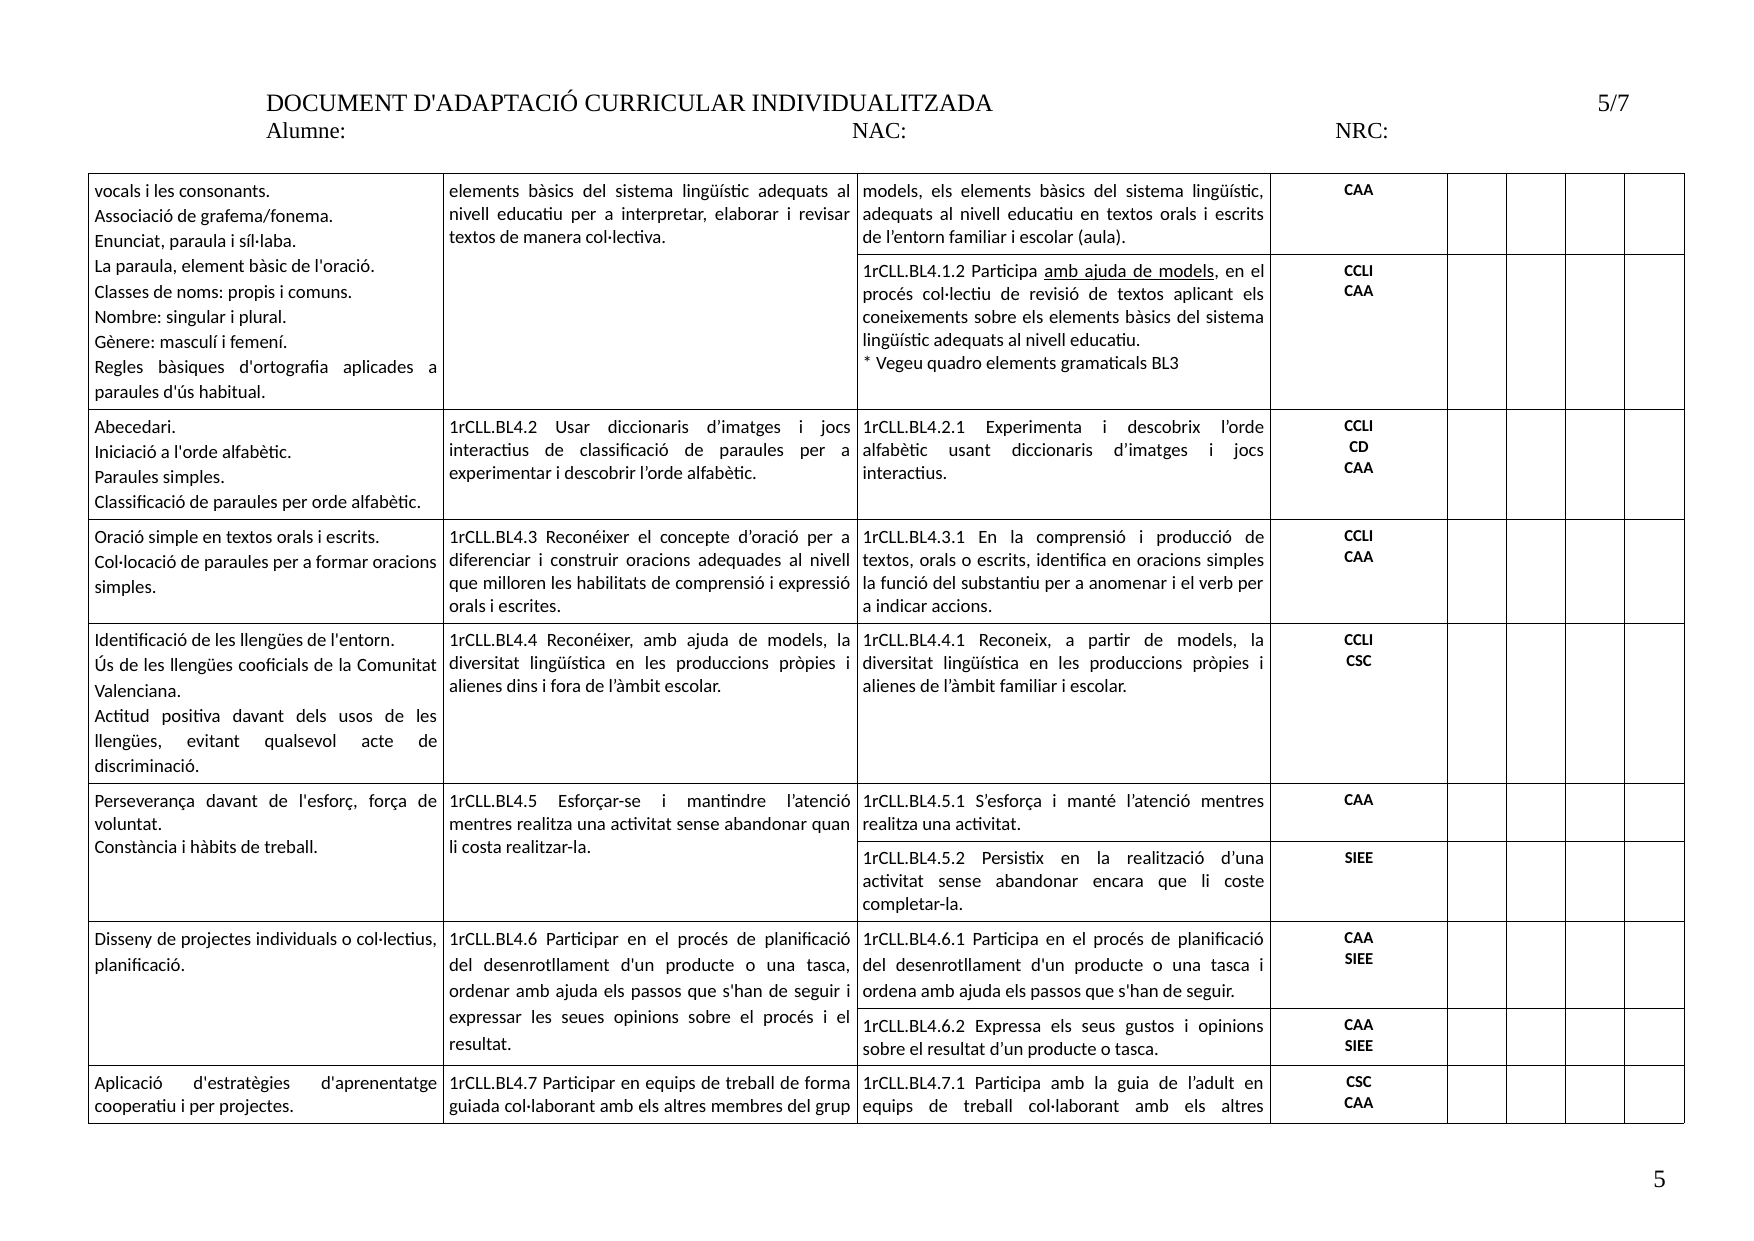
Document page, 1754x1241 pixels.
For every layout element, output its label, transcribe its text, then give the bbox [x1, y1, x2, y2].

table_cell [1507, 922, 1565, 1008]
table_cell [1448, 410, 1506, 519]
table_cell 1rCLL.BL4.7 Participar en equips de treball de forma guiada col·laborant amb els altres membres del grup [444, 1066, 857, 1123]
table_cell [1507, 842, 1565, 921]
table_cell [1625, 784, 1684, 841]
table_cell [1566, 1009, 1624, 1065]
table_cell 1rCLL.BL4.6 Participar en el procés de planificació del desenrotllament d'un producte o una tasca, ordenar amb ajuda els passos que s'han de seguir i expressar les seues opinions sobre el procés i el resultat. [444, 922, 857, 1065]
table_cell CAA SIEE [1271, 922, 1447, 1008]
table_cell 1rCLL.BL4.2 Usar diccionaris d’imatges i jocs interactius de classificació de paraules per a experimentar i descobrir l’orde alfabètic. [444, 410, 857, 519]
table_cell CCLI CAA [1271, 255, 1447, 409]
table_cell elements bàsics del sistema lingüístic adequats al nivell educatiu per a interpretar, elaborar i revisar textos de manera col·lectiva. [444, 174, 857, 409]
table_cell [1625, 624, 1684, 783]
table_cell vocals i les consonants. Associació de grafema/fonema. Enunciat, paraula i síl·laba. La paraula, element bàsic de l'oració. Classes de noms: propis i comuns. Nombre: singular i plural. Gènere: masculí i femení. Regles bàsiques d'ortografia aplicades a paraules d'ús habitual. [89, 174, 443, 409]
table_cell [1566, 520, 1624, 623]
table_cell 1rCLL.BL4.2.1 Experimenta i descobrix l’orde alfabètic usant diccionaris d’imatges i jocs interactius. [858, 410, 1270, 519]
table_cell [1566, 410, 1624, 519]
table_cell CCLI CAA [1271, 520, 1447, 623]
table_cell [1566, 922, 1624, 1008]
table_cell [1448, 520, 1506, 623]
table_cell [1448, 784, 1506, 841]
table_cell [1448, 174, 1506, 253]
table_cell 1rCLL.BL4.4 Reconéixer, amb ajuda de models, la diversitat lingüística en les produccions pròpies i alienes dins i fora de l’àmbit escolar. [444, 624, 857, 783]
table_cell 1rCLL.BL4.5.1 S’esforça i manté l’atenció mentres realitza una activitat. [858, 784, 1270, 841]
table_cell Identificació de les llengües de l'entorn. Ús de les llengües cooficials de la Comunitat Valenciana. Actitud positiva davant dels usos de les llengües, evitant qualsevol acte de discriminació. [89, 624, 443, 783]
table_cell CAA [1271, 784, 1447, 841]
table_cell CCLI CD CAA [1271, 410, 1447, 519]
table_cell CAA [1271, 174, 1447, 253]
table_cell [1566, 1066, 1624, 1123]
table_cell 1rCLL.BL4.3.1 En la comprensió i producció de textos, orals o escrits, identifica en oracions simples la funció del substantiu per a anomenar i el verb per a indicar accions. [858, 520, 1270, 623]
table_cell [1507, 520, 1565, 623]
table_cell 1rCLL.BL4.6.1 Participa en el procés de planificació del desenrotllament d'un producte o una tasca i ordena amb ajuda els passos que s'han de seguir. [858, 922, 1270, 1008]
table_cell [1566, 624, 1624, 783]
table_cell [1507, 410, 1565, 519]
table_cell [1566, 842, 1624, 921]
table_cell 1rCLL.BL4.1.2 Participa amb ajuda de models, en el procés col·lectiu de revisió de textos aplicant els coneixements sobre els elements bàsics del sistema lingüístic adequats al nivell educatiu. * Vegeu quadro elements gramaticals BL3 [858, 255, 1270, 409]
table_cell 1rCLL.BL4.5.2 Persistix en la realització d’una activitat sense abandonar encara que li coste completar-la. [858, 842, 1270, 921]
table_cell [1625, 922, 1684, 1008]
table_cell [1625, 1066, 1684, 1123]
table_cell 1rCLL.BL4.5 Esforçar-se i mantindre l’atenció mentres realitza una activitat sense abandonar quan li costa realitzar-la. [444, 784, 857, 921]
table_cell models, els elements bàsics del sistema lingüístic, adequats al nivell educatiu en textos orals i escrits de l’entorn familiar i escolar (aula). [858, 174, 1270, 253]
table_cell [1448, 1009, 1506, 1065]
table_cell [1448, 922, 1506, 1008]
table_cell 1rCLL.BL4.3 Reconéixer el concepte d’oració per a diferenciar i construir oracions adequades al nivell que milloren les habilitats de comprensió i expressió orals i escrites. [444, 520, 857, 623]
table_cell 1rCLL.BL4.7.1 Participa amb la guia de l’adult en equips de treball col·laborant amb els altres [858, 1066, 1270, 1123]
table_cell [1448, 624, 1506, 783]
table_cell [1625, 174, 1684, 253]
table_cell [1507, 1009, 1565, 1065]
table_cell [1507, 1066, 1565, 1123]
table_cell CAA SIEE [1271, 1009, 1447, 1065]
table_cell [1566, 255, 1624, 409]
table_cell Perseverança davant de l'esforç, força de voluntat. Constància i hàbits de treball. [89, 784, 443, 921]
table_cell CSC CAA [1271, 1066, 1447, 1123]
table_cell [1625, 520, 1684, 623]
table_cell [1566, 174, 1624, 253]
table_cell [1507, 784, 1565, 841]
table_cell [1625, 410, 1684, 519]
table_cell [1448, 842, 1506, 921]
table_cell [1448, 1066, 1506, 1123]
table_cell [1507, 174, 1565, 253]
table_cell Abecedari. Iniciació a l'orde alfabètic. Paraules simples. Classificació de paraules per orde alfabètic. [89, 410, 443, 519]
table_cell Disseny de projectes individuals o col·lectius, planificació. [89, 922, 443, 1065]
table_cell [1625, 842, 1684, 921]
table_cell CCLI CSC [1271, 624, 1447, 783]
table_cell [1625, 255, 1684, 409]
table_cell Aplicació d'estratègies d'aprenentatge cooperatiu i per projectes. [89, 1066, 443, 1123]
table_cell [1625, 1009, 1684, 1065]
table_cell 1rCLL.BL4.6.2 Expressa els seus gustos i opinions sobre el resultat d’un producte o tasca. [858, 1009, 1270, 1065]
table_cell SIEE [1271, 842, 1447, 921]
table_cell Oració simple en textos orals i escrits. Col·locació de paraules per a formar oracions simples. [89, 520, 443, 623]
table_cell [1507, 255, 1565, 409]
table_cell 1rCLL.BL4.4.1 Reconeix, a partir de models, la diversitat lingüística en les produccions pròpies i alienes de l’àmbit familiar i escolar. [858, 624, 1270, 783]
table_cell [1507, 624, 1565, 783]
table_cell [1566, 784, 1624, 841]
table_cell [1448, 255, 1506, 409]
